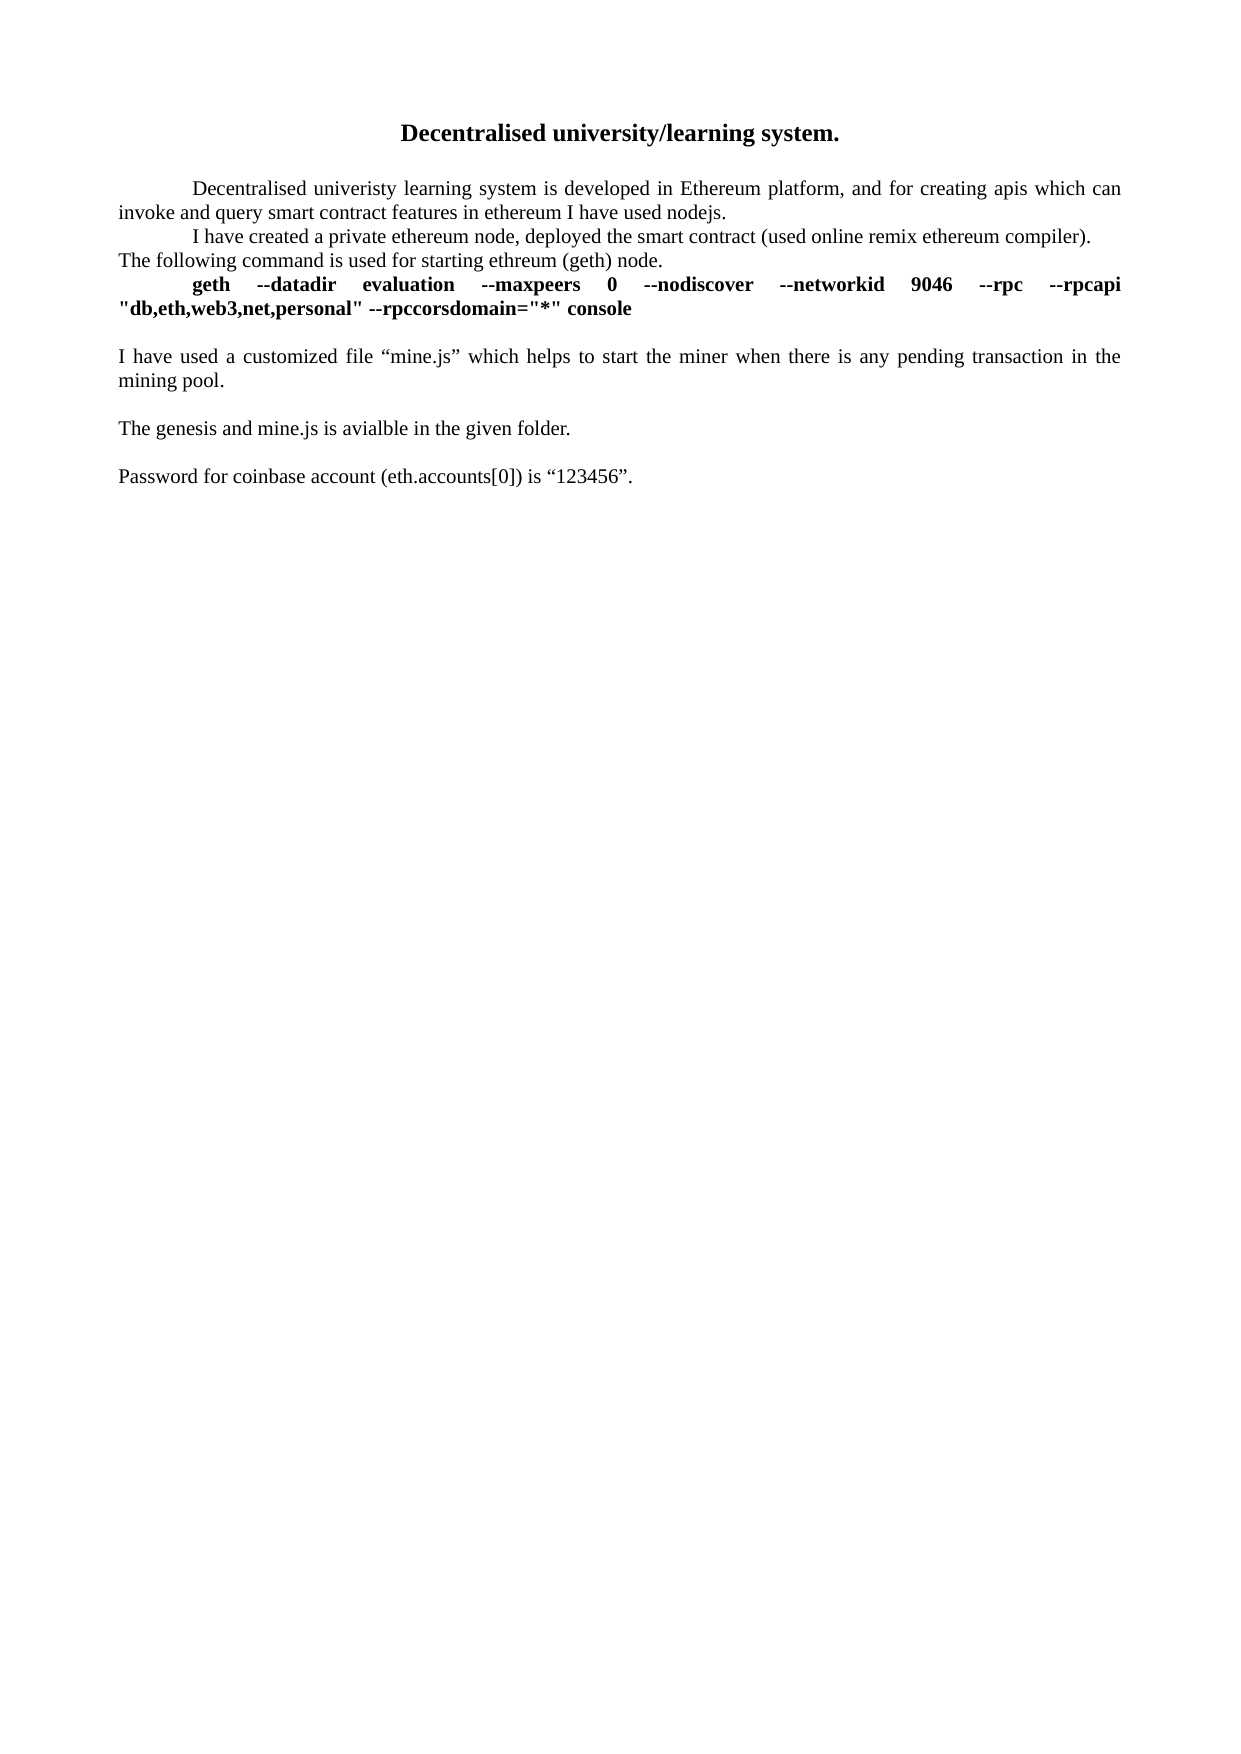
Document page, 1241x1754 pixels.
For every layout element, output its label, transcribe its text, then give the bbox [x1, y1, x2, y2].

text Decentralised univeristy learning system is developed in Ethereum platform, and for creating apis which can invoke and query smart contract features in ethereum I have used nodejs. [118, 176, 1122, 224]
text Decentralised university/learning system. [118, 118, 1122, 147]
text Password for coinbase account (eth.accounts[0]) is “123456”. [118, 464, 1122, 488]
text I have used a customized file “mine.js” which helps to start the miner when there is any pending transaction in the mining pool. [118, 344, 1122, 392]
text The following command is used for starting ethreum (geth) node. [118, 248, 1122, 272]
text The genesis and mine.js is avialble in the given folder. [118, 416, 1122, 440]
text I have created a private ethereum node, deployed the smart contract (used online remix ethereum compiler). [118, 224, 1122, 248]
text geth --datadir evaluation --maxpeers 0 --nodiscover --networkid 9046 --rpc --rpcapi "db,eth,web3,net,personal" --rpccorsdomain="*" console [118, 272, 1122, 320]
